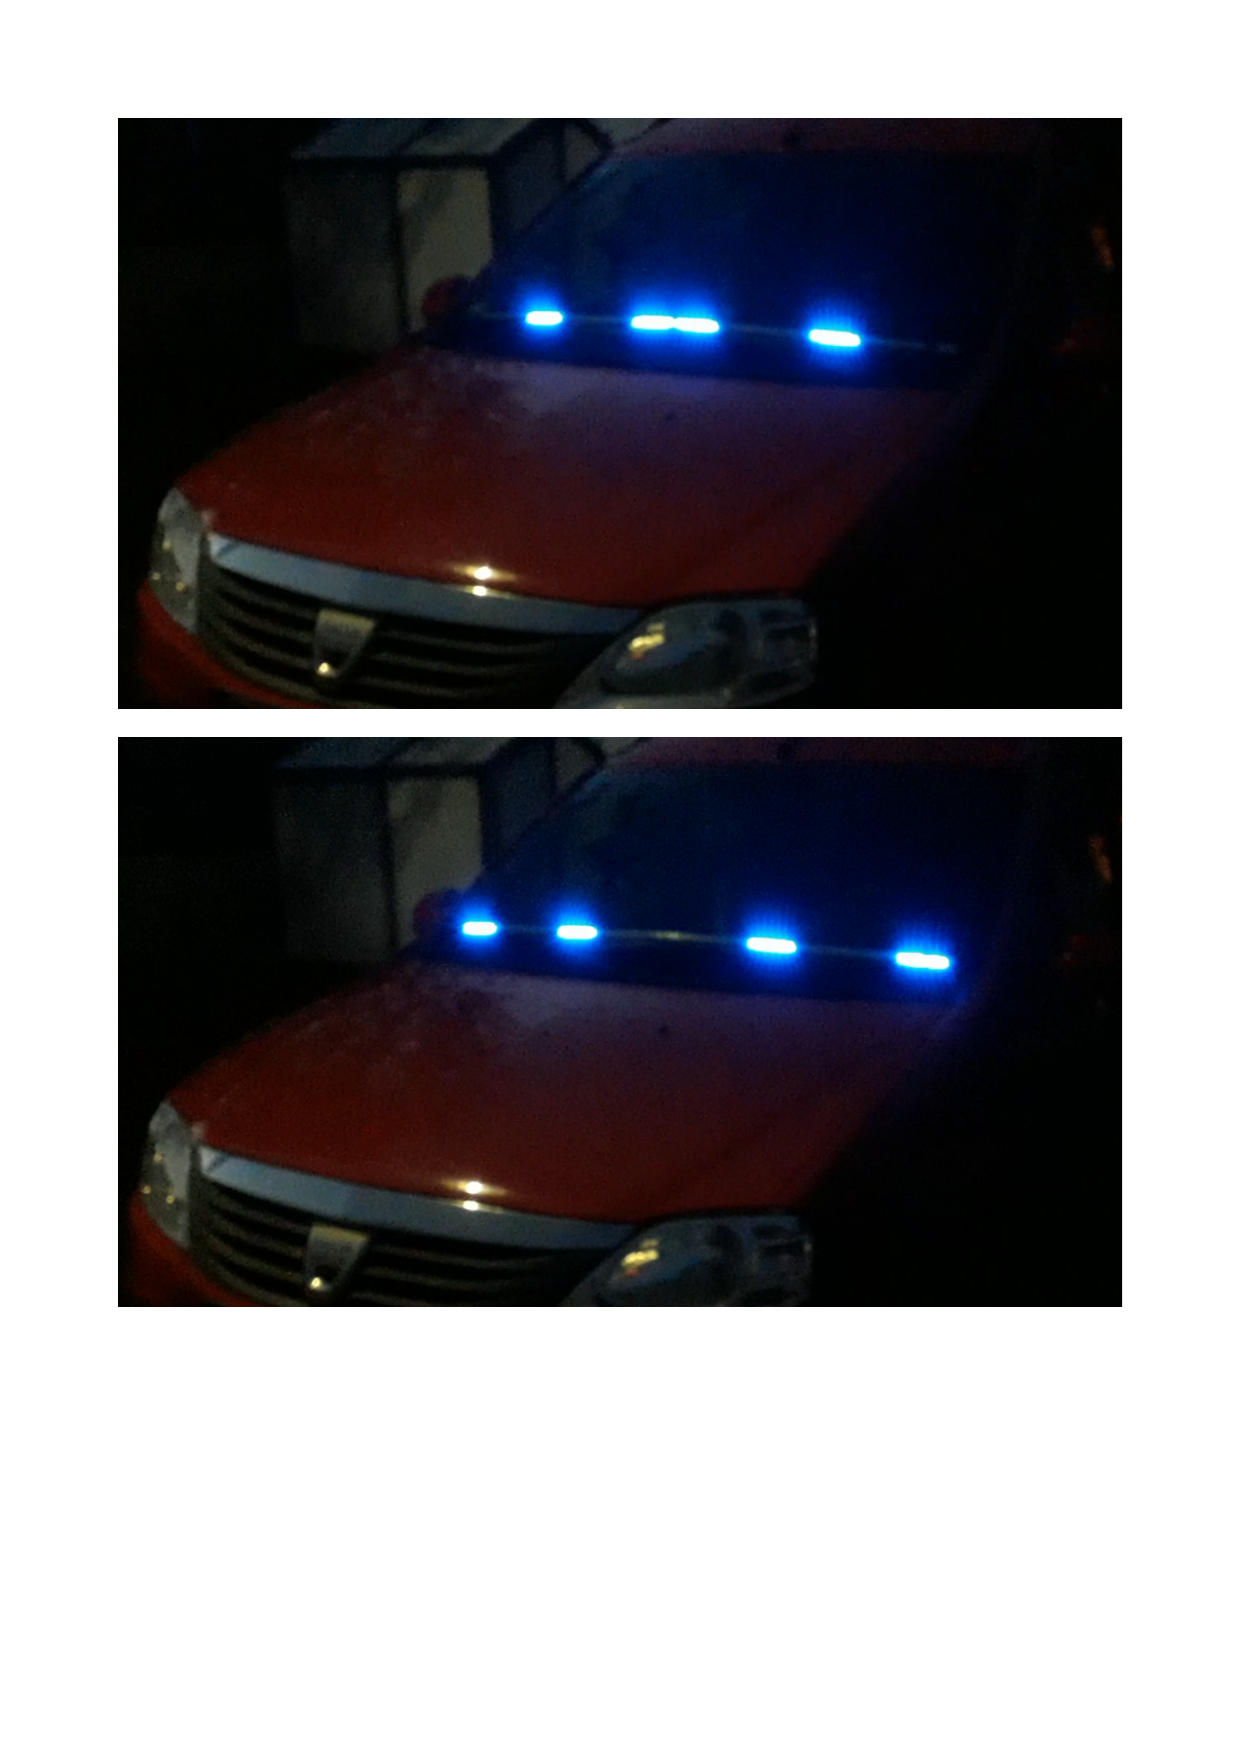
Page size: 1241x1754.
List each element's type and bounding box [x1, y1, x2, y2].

picture [118, 118, 1123, 709]
picture [118, 737, 1123, 1307]
